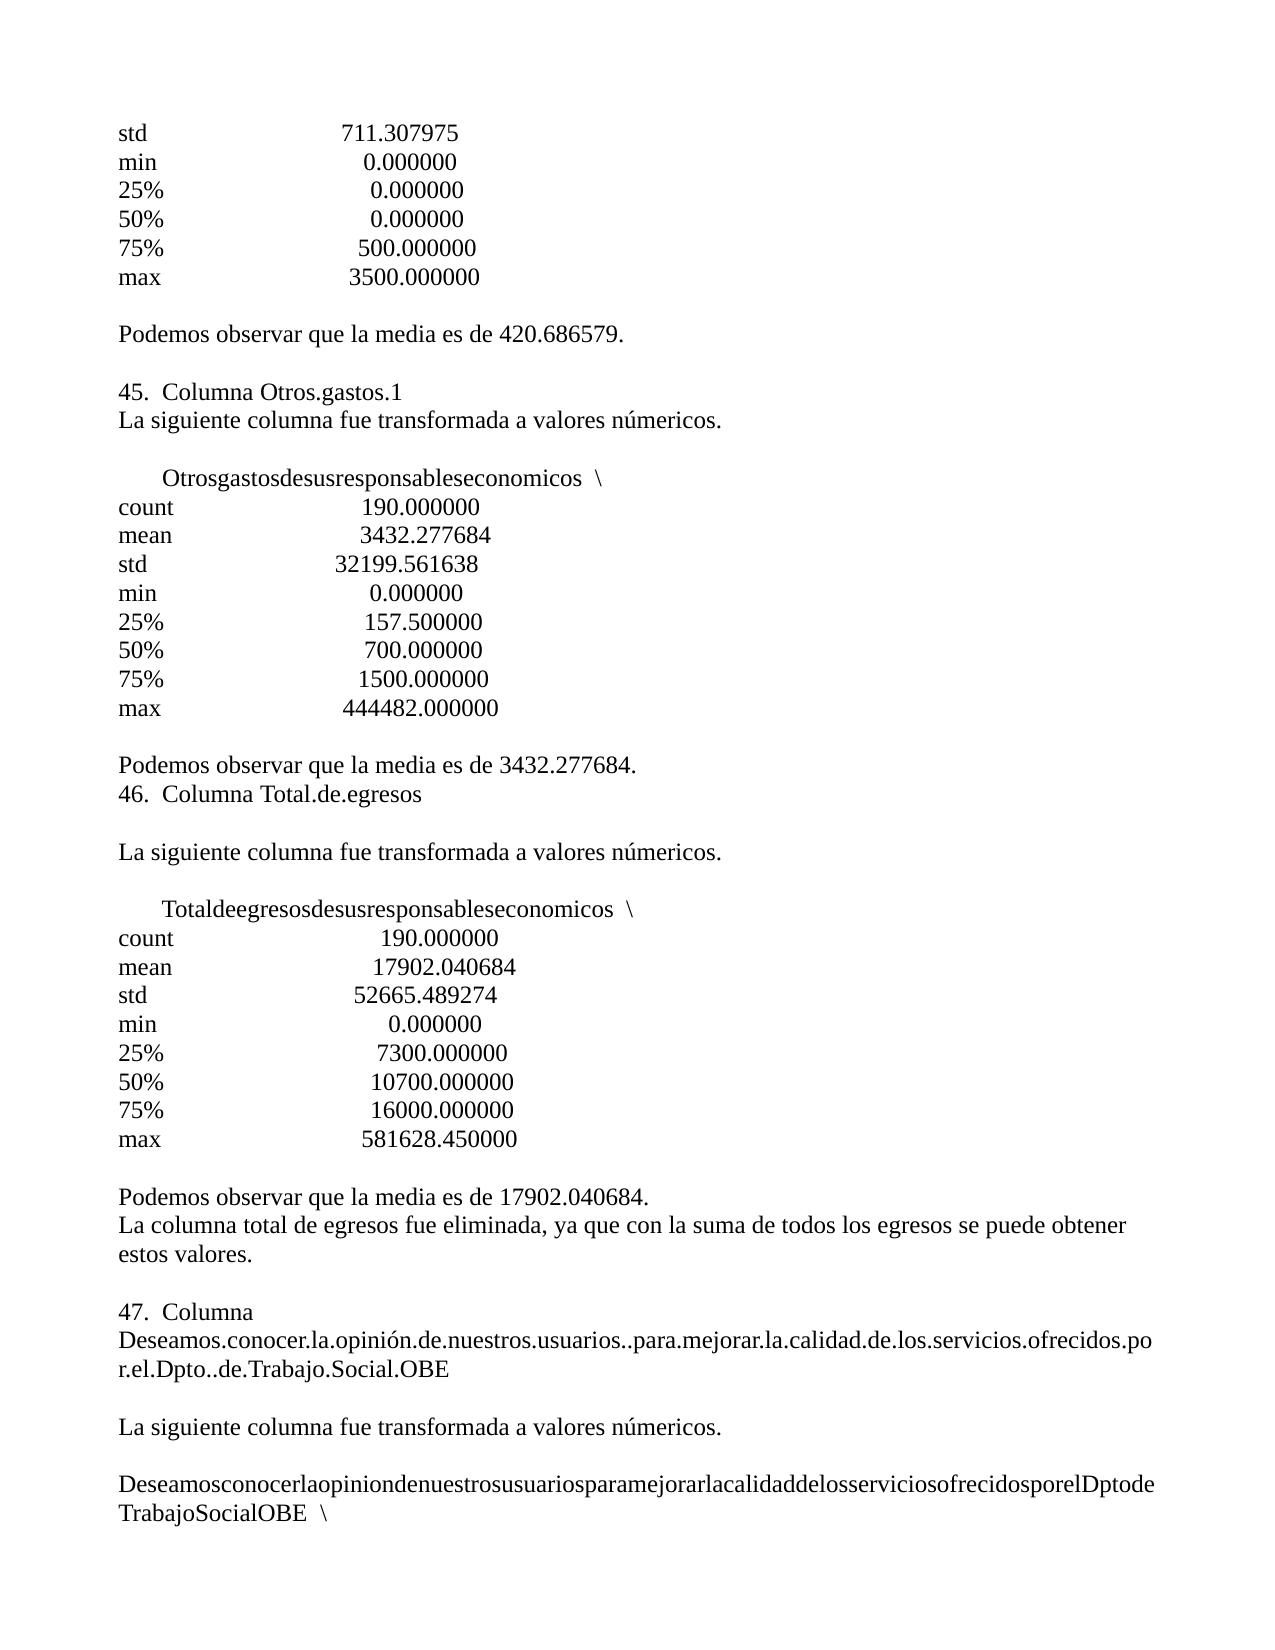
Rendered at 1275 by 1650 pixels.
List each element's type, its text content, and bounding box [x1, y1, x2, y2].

text 25% 157.500000 [118, 607, 1157, 636]
text DeseamosconocerlaopiniondenuestrosusuariosparamejorarlacalidaddelosserviciosofrecidosporelDptodeTrabajoSocialOBE \ [118, 1441, 1157, 1527]
text 75% 500.000000 [118, 233, 1157, 262]
text 47. Columna Deseamos.conocer.la.opinión.de.nuestros.usuarios..para.mejorar.la.calidad.de.los.servicios.ofrecidos.por.el.Dpto..de.Trabajo.Social.OBE [118, 1297, 1157, 1383]
text min 0.000000 [118, 578, 1157, 607]
text max 444482.000000 [118, 693, 1157, 722]
text 50% 700.000000 [118, 636, 1157, 664]
text std 52665.489274 [118, 981, 1157, 1009]
text mean 3432.277684 [118, 521, 1157, 549]
text La siguiente columna fue transformada a valores númericos. [118, 406, 1157, 434]
text 46. Columna Total.de.egresos [118, 779, 1157, 808]
text 50% 0.000000 [118, 204, 1157, 233]
text min 0.000000 [118, 1009, 1157, 1038]
text 25% 7300.000000 [118, 1038, 1157, 1067]
text max 3500.000000 [118, 262, 1157, 291]
text count 190.000000 [118, 492, 1157, 521]
text std 32199.561638 [118, 549, 1157, 578]
text La siguiente columna fue transformada a valores númericos. [118, 837, 1157, 866]
text Podemos observar que la media es de 420.686579. [118, 319, 1157, 348]
text std 711.307975 [118, 118, 1157, 147]
text 75% 16000.000000 [118, 1096, 1157, 1124]
text 50% 10700.000000 [118, 1067, 1157, 1096]
text max 581628.450000 [118, 1124, 1157, 1153]
text Totaldeegresosdesusresponsableseconomicos \ [118, 894, 1157, 923]
text 45. Columna Otros.gastos.1 [118, 377, 1157, 406]
text Podemos observar que la media es de 3432.277684. [118, 751, 1157, 779]
text La siguiente columna fue transformada a valores númericos. [118, 1412, 1157, 1441]
text 75% 1500.000000 [118, 664, 1157, 693]
text count 190.000000 [118, 923, 1157, 952]
text 25% 0.000000 [118, 176, 1157, 204]
text Podemos observar que la media es de 17902.040684. [118, 1182, 1157, 1211]
text La columna total de egresos fue eliminada, ya que con la suma de todos los egresos se puede obtener estos valores. [118, 1211, 1157, 1268]
text min 0.000000 [118, 147, 1157, 176]
text mean 17902.040684 [118, 952, 1157, 981]
text Otrosgastosdesusresponsableseconomicos \ [118, 463, 1157, 492]
